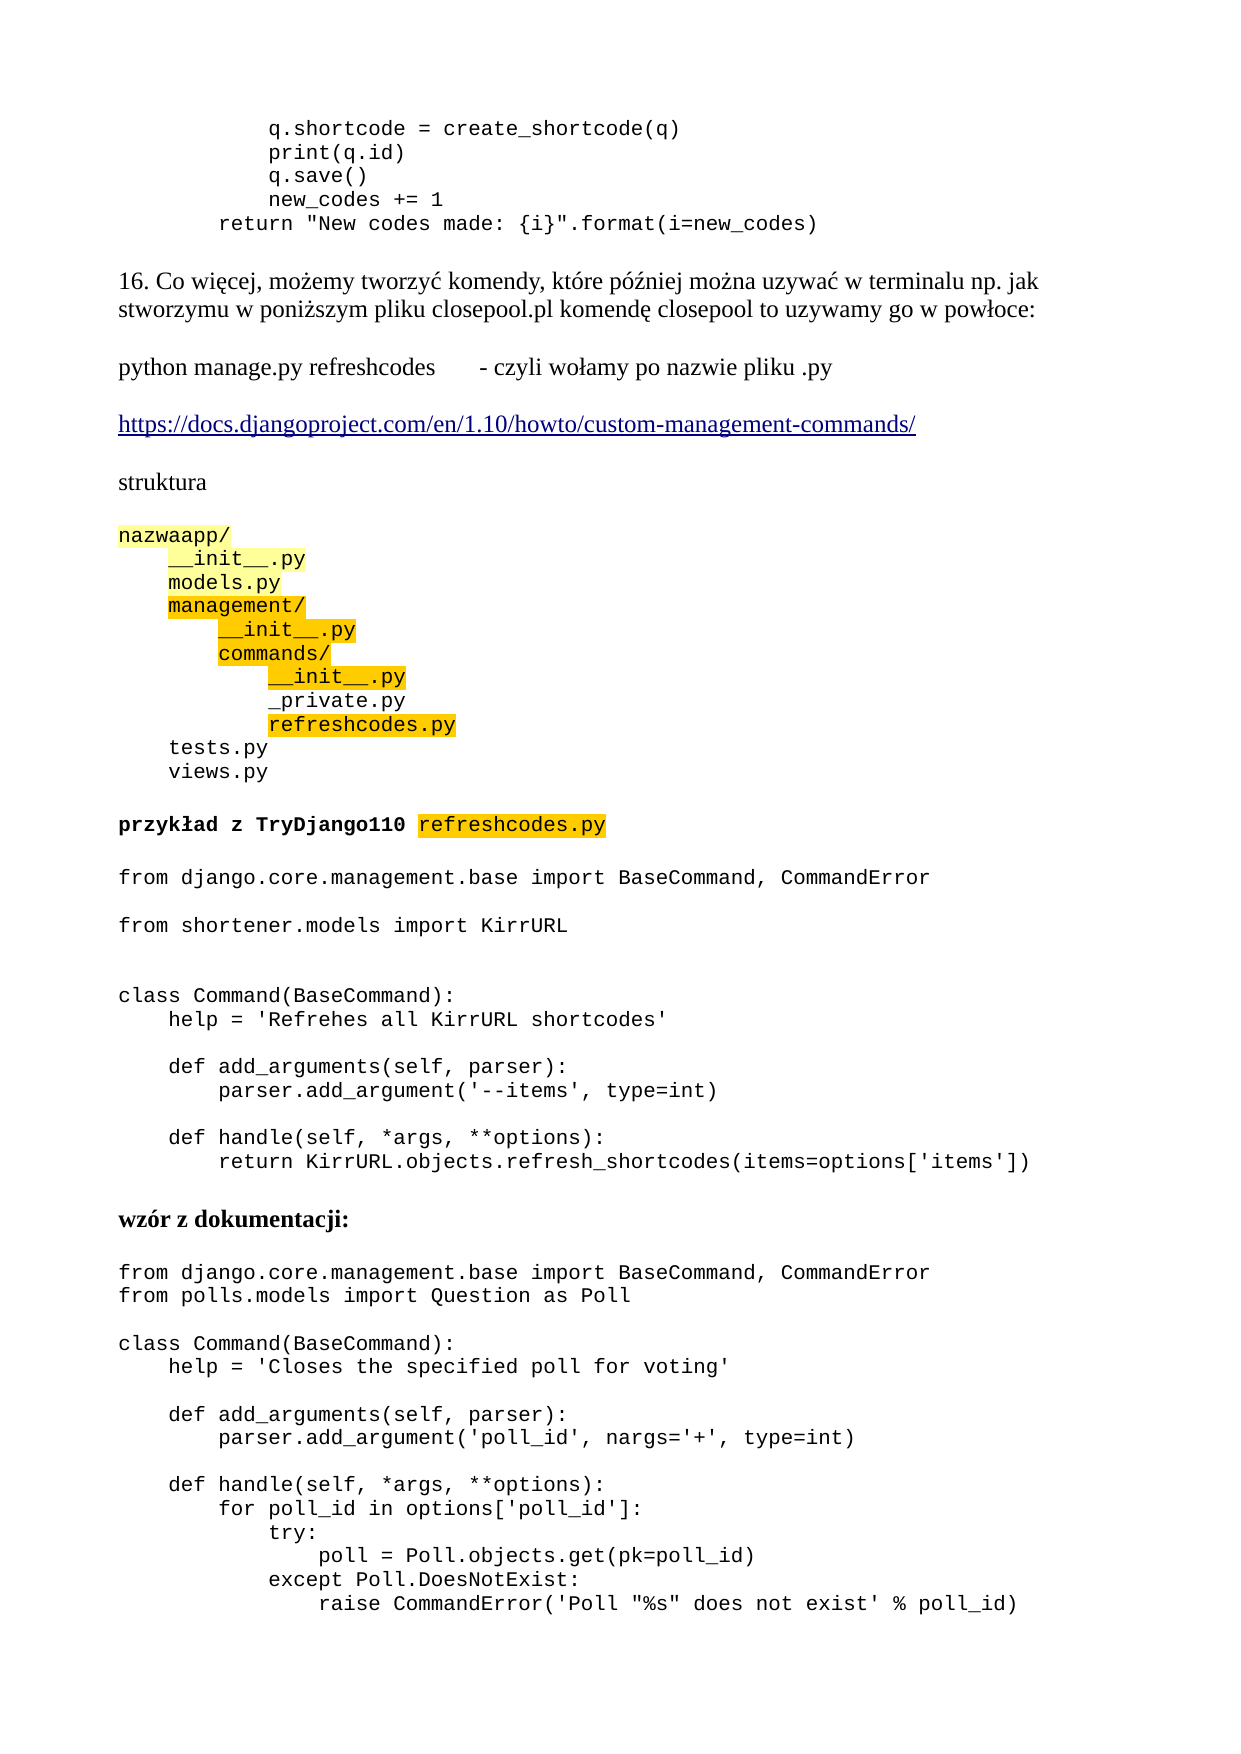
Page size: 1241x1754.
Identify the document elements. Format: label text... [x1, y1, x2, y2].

text help = 'Refrehes all KirrURL shortcodes' [118, 1009, 1122, 1033]
text for poll_id in options['poll_id']: [118, 1498, 1122, 1522]
text from django.core.management.base import BaseCommand, CommandError [118, 867, 1122, 891]
text przykład z TryDjango110 refreshcodes.py [118, 814, 1122, 838]
text from polls.models import Question as Poll [118, 1285, 1122, 1309]
text commands/ [118, 643, 1122, 666]
text def add_arguments(self, parser): [118, 1403, 1122, 1427]
text def add_arguments(self, parser): [118, 1056, 1122, 1080]
text except Poll.DoesNotExist: [118, 1569, 1122, 1593]
text def handle(self, *args, **options): [118, 1474, 1122, 1498]
text struktura [118, 467, 1122, 496]
text views.py [118, 761, 1122, 785]
text tests.py [118, 737, 1122, 761]
text class Command(BaseCommand): [118, 986, 1122, 1009]
text help = 'Closes the specified poll for voting' [118, 1356, 1122, 1380]
text q.shortcode = create_shortcode(q) [118, 118, 1122, 142]
text management/ [118, 596, 1122, 619]
text refreshcodes.py [118, 714, 1122, 737]
text __init__.py [118, 548, 1122, 572]
text q.save() [118, 165, 1122, 189]
text parser.add_argument('--items', type=int) [118, 1080, 1122, 1104]
text wzór z dokumentacji: [118, 1204, 1122, 1233]
text print(q.id) [118, 142, 1122, 165]
text __init__.py [118, 666, 1122, 690]
text from shortener.models import KirrURL [118, 914, 1122, 938]
text new_codes += 1 [118, 189, 1122, 213]
text parser.add_argument('poll_id', nargs='+', type=int) [118, 1427, 1122, 1451]
text nazwaapp/ [118, 524, 1122, 548]
text return KirrURL.objects.refresh_shortcodes(items=options['items']) [118, 1151, 1122, 1175]
text poll = Poll.objects.get(pk=poll_id) [118, 1545, 1122, 1569]
text raise CommandError('Poll "%s" does not exist' % poll_id) [118, 1593, 1122, 1616]
text class Command(BaseCommand): [118, 1333, 1122, 1356]
text return "New codes made: {i}".format(i=new_codes) [118, 213, 1122, 236]
text 16. Co więcej, możemy tworzyć komendy, które później można uzywać w terminalu np. jak stworzymu w poniższym pliku closepool.pl komendę closepool to uzywamy go w powłoce: [118, 266, 1122, 323]
text try: [118, 1522, 1122, 1545]
text __init__.py [118, 619, 1122, 643]
text def handle(self, *args, **options): [118, 1127, 1122, 1151]
text https://docs.djangoproject.com/en/1.10/howto/custom-management-commands/ [118, 409, 1122, 438]
text from django.core.management.base import BaseCommand, CommandError [118, 1262, 1122, 1285]
text _private.py [118, 690, 1122, 714]
text models.py [118, 572, 1122, 596]
text python manage.py refreshcodes - czyli wołamy po nazwie pliku .py [118, 352, 1122, 381]
